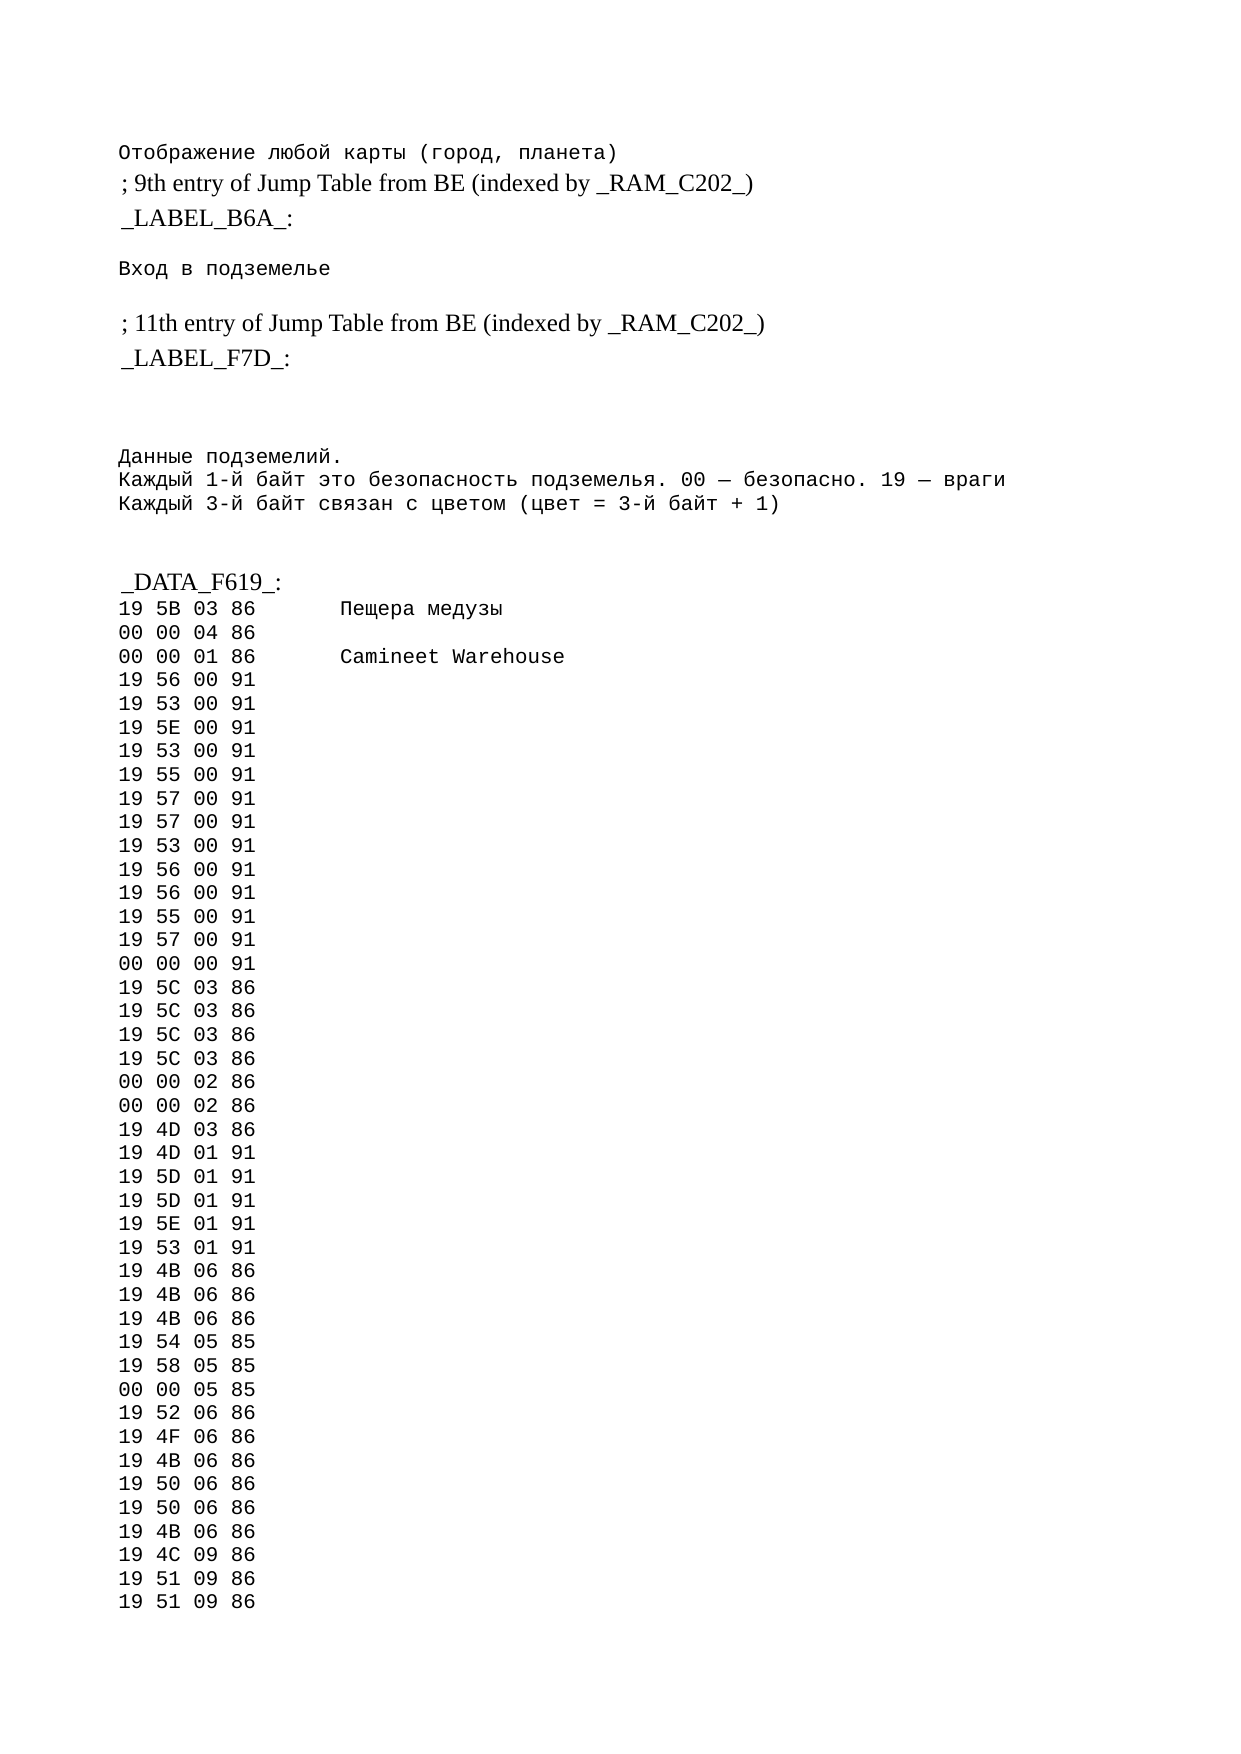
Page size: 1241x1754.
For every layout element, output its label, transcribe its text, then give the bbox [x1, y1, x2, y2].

table_cell _LABEL_B6A_: [118, 200, 762, 234]
text 19 4F 06 86 [118, 1426, 1122, 1450]
text 19 55 00 91 [118, 764, 1122, 788]
table_cell [773, 340, 789, 375]
text 19 56 00 91 [118, 882, 1122, 906]
text 19 50 06 86 [118, 1497, 1122, 1521]
text 19 54 05 85 [118, 1331, 1122, 1355]
text 19 53 00 91 [118, 693, 1122, 717]
text 19 51 09 86 [118, 1568, 1122, 1592]
text 19 51 09 86 [118, 1592, 1122, 1615]
text 19 5E 01 91 [118, 1213, 1122, 1237]
text 19 50 06 86 [118, 1473, 1122, 1497]
text 19 52 06 86 [118, 1402, 1122, 1426]
text 19 5E 00 91 [118, 717, 1122, 740]
text 19 56 00 91 [118, 858, 1122, 882]
text 19 4D 03 86 [118, 1119, 1122, 1142]
text 19 5C 03 86 [118, 977, 1122, 1000]
text 19 53 00 91 [118, 740, 1122, 764]
text 00 00 00 91 [118, 953, 1122, 977]
text 19 4C 09 86 [118, 1544, 1122, 1568]
text 19 53 00 91 [118, 835, 1122, 858]
text 19 58 05 85 [118, 1355, 1122, 1379]
text 19 5D 01 91 [118, 1166, 1122, 1189]
text 19 5C 03 86 [118, 1048, 1122, 1071]
text 19 57 00 91 [118, 811, 1122, 835]
table_cell [762, 200, 778, 234]
text Вход в подземелье [118, 258, 1122, 282]
table_header ; 9th entry of Jump Table from BE (indexed by _RAM_C202_) [118, 165, 762, 200]
table_header [762, 165, 778, 200]
text 19 5D 01 91 [118, 1189, 1122, 1213]
text 00 00 02 86 [118, 1071, 1122, 1095]
text 19 5C 03 86 [118, 1024, 1122, 1048]
text 00 00 01 86 Camineet Warehouse [118, 646, 1122, 669]
text 00 00 02 86 [118, 1095, 1122, 1119]
text 19 4B 06 86 [118, 1450, 1122, 1473]
text 19 57 00 91 [118, 929, 1122, 953]
text 19 55 00 91 [118, 906, 1122, 929]
table_header _DATA_F619_: [118, 564, 474, 598]
text 19 4B 06 86 [118, 1261, 1122, 1284]
table_header [773, 306, 789, 340]
text 19 5C 03 86 [118, 1000, 1122, 1024]
text 19 56 00 91 [118, 669, 1122, 693]
text Отображение любой карты (город, планета) [118, 142, 1122, 165]
text 19 57 00 91 [118, 788, 1122, 811]
table_cell _LABEL_F7D_: [118, 340, 773, 375]
text 19 5B 03 86 Пещера медузы [118, 598, 1122, 622]
text 19 4B 06 86 [118, 1521, 1122, 1544]
table_header ; 11th entry of Jump Table from BE (indexed by _RAM_C202_) [118, 306, 773, 340]
text 19 4B 06 86 [118, 1284, 1122, 1308]
text 19 4D 01 91 [118, 1142, 1122, 1166]
text 19 53 01 91 [118, 1237, 1122, 1261]
text Каждый 1-й байт это безопасность подземелья. 00 — безопасно. 19 — враги [118, 469, 1122, 493]
text Каждый 3-й байт связан с цветом (цвет = 3-й байт + 1) [118, 493, 1122, 517]
text Данные подземелий. [118, 446, 1122, 469]
text 19 4B 06 86 [118, 1308, 1122, 1331]
text 00 00 04 86 [118, 622, 1122, 646]
text 00 00 05 85 [118, 1379, 1122, 1402]
